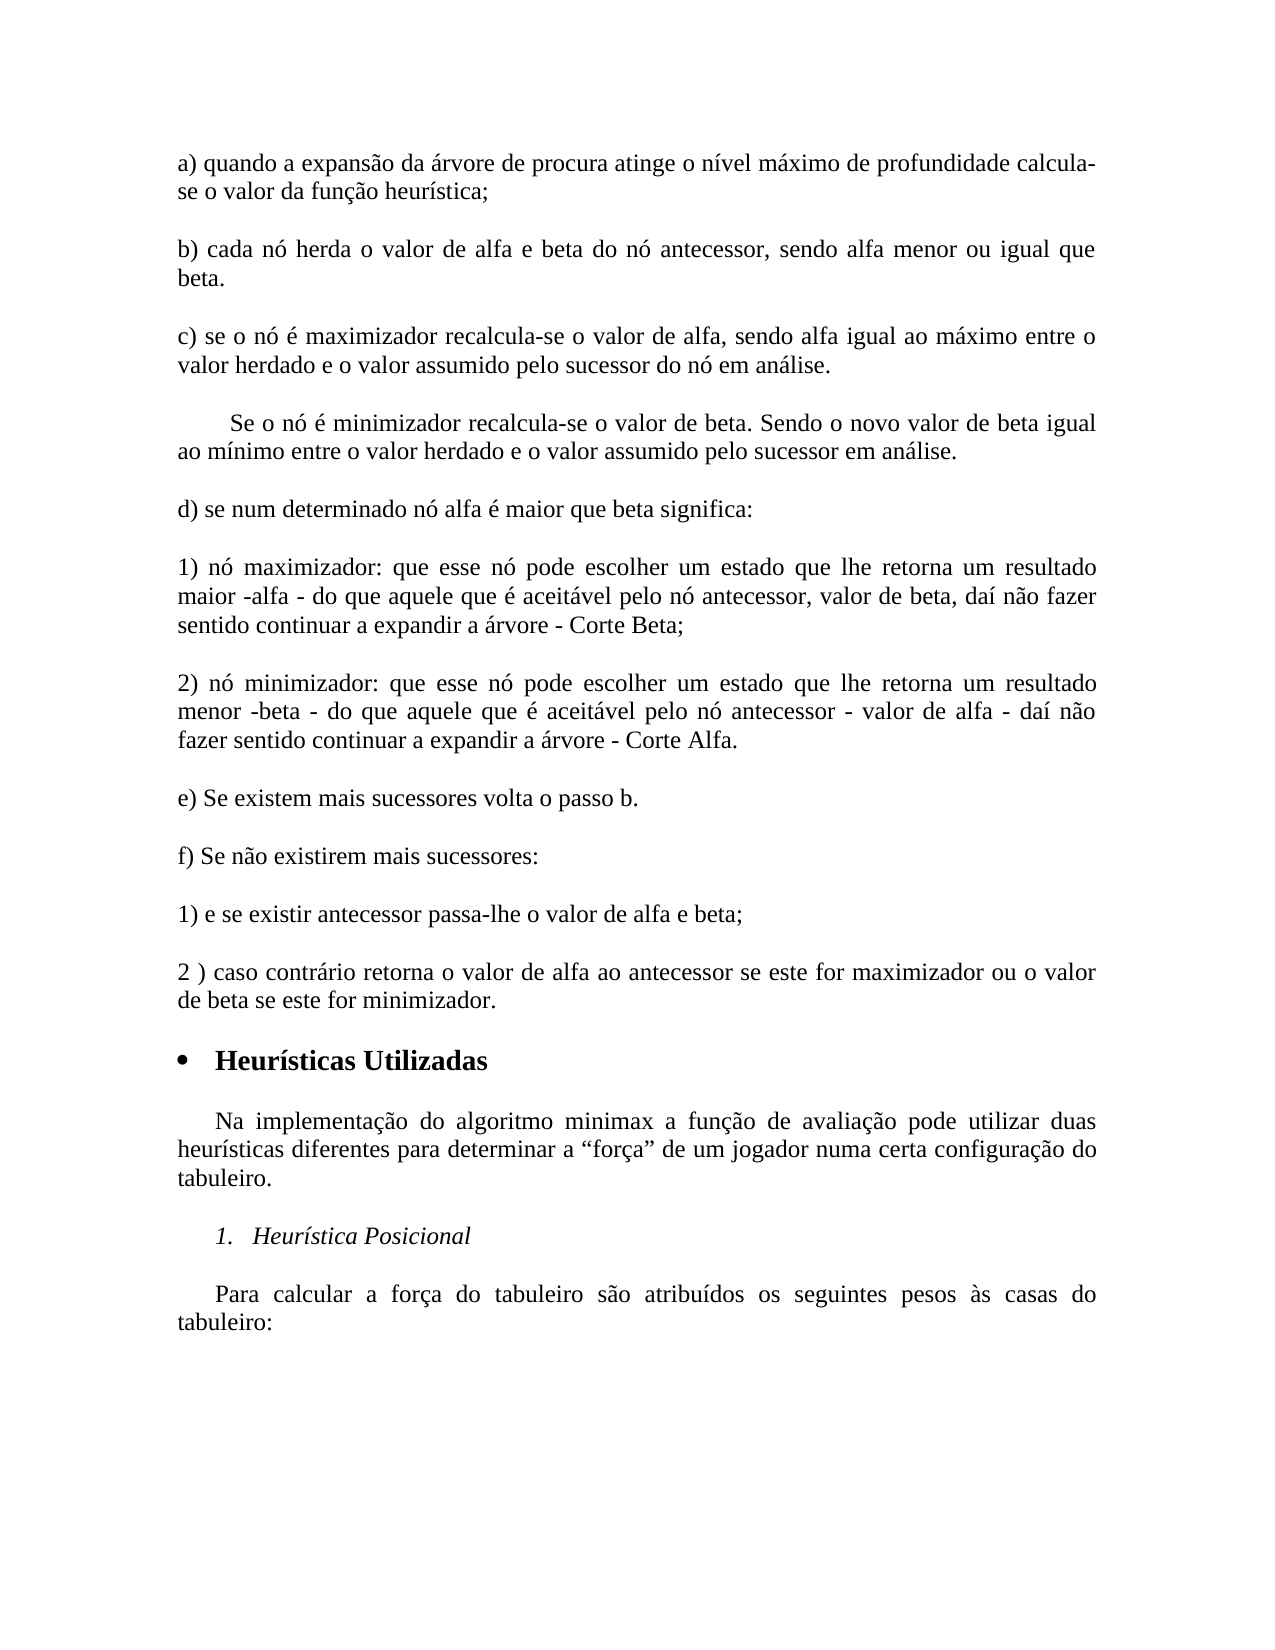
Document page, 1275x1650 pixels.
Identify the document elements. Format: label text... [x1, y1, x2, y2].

list Heurísticas Utilizadas [177, 1043, 1098, 1077]
text c) se o nó é maximizador recalcula-se o valor de alfa, sendo alfa igual ao máximo entre o valor herdado e o valor assumido pelo sucessor do nó em análise. [177, 321, 1098, 378]
text e) Se existem mais sucessores volta o passo b. [177, 783, 1098, 812]
text 2) nó minimizador: que esse nó pode escolher um estado que lhe retorna um resultado menor -beta - do que aquele que é aceitável pelo nó antecessor - valor de alfa - daí não fazer sentido continuar a expandir a árvore - Corte Alfa. [177, 668, 1098, 754]
list Heurística Posicional [215, 1221, 1098, 1249]
text f) Se não existirem mais sucessores: [177, 841, 1098, 870]
text Na implementação do algoritmo minimax a função de avaliação pode utilizar duas heurísticas diferentes para determinar a “força” de um jogador numa certa configuração do tabuleiro. [177, 1106, 1098, 1192]
text Se o nó é minimizador recalcula-se o valor de beta. Sendo o novo valor de beta igual ao mínimo entre o valor herdado e o valor assumido pelo sucessor em análise. [177, 408, 1098, 465]
text 2 ) caso contrário retorna o valor de alfa ao antecessor se este for maximizador ou o valor de beta se este for minimizador. [177, 957, 1098, 1014]
text Para calcular a força do tabuleiro são atribuídos os seguintes pesos às casas do tabuleiro: [177, 1279, 1098, 1336]
text d) se num determinado nó alfa é maior que beta significa: [177, 494, 1098, 523]
text b) cada nó herda o valor de alfa e beta do nó antecessor, sendo alfa menor ou igual que beta. [177, 234, 1098, 292]
text 1) e se existir antecessor passa-lhe o valor de alfa e beta; [177, 899, 1098, 928]
text 1) nó maximizador: que esse nó pode escolher um estado que lhe retorna um resultado maior -alfa - do que aquele que é aceitável pelo nó antecessor, valor de beta, daí não fazer sentido continuar a expandir a árvore - Corte Beta; [177, 552, 1098, 638]
text a) quando a expansão da árvore de procura atinge o nível máximo de profundidade calcula-se o valor da função heurística; [177, 148, 1098, 205]
